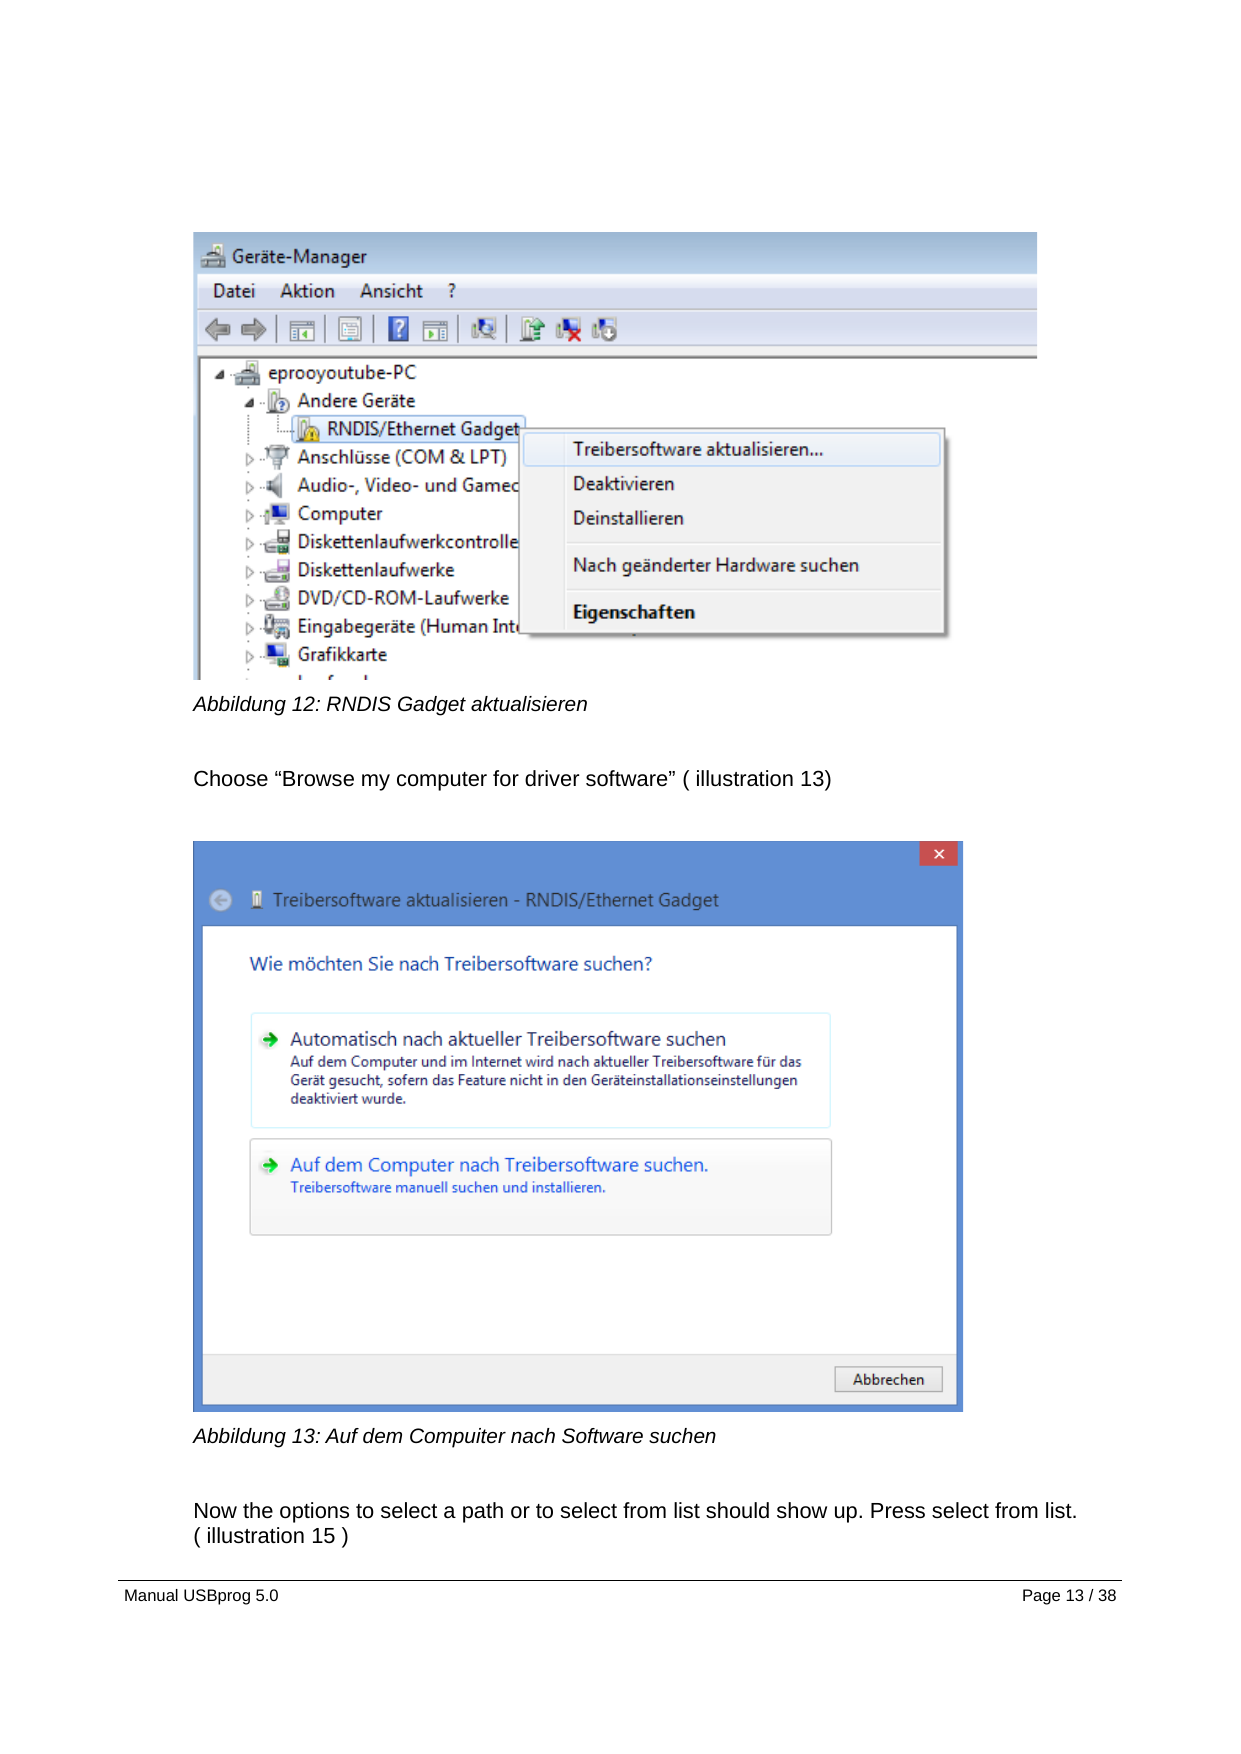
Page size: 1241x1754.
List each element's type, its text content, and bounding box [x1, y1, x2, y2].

list Abbildung 13: Auf dem Compuiter nach Software suchen [193, 1412, 963, 1448]
list Choose “Browse my computer for driver software” ( illustration 13) [156, 766, 1122, 791]
picture [193, 232, 1038, 680]
list Now the options to select a path or to select from list should show up. Press select from list. ( illustration 15 ) [156, 1498, 1122, 1548]
picture [193, 841, 964, 1412]
list Abbildung 12: RNDIS Gadget aktualisieren [193, 680, 1037, 715]
